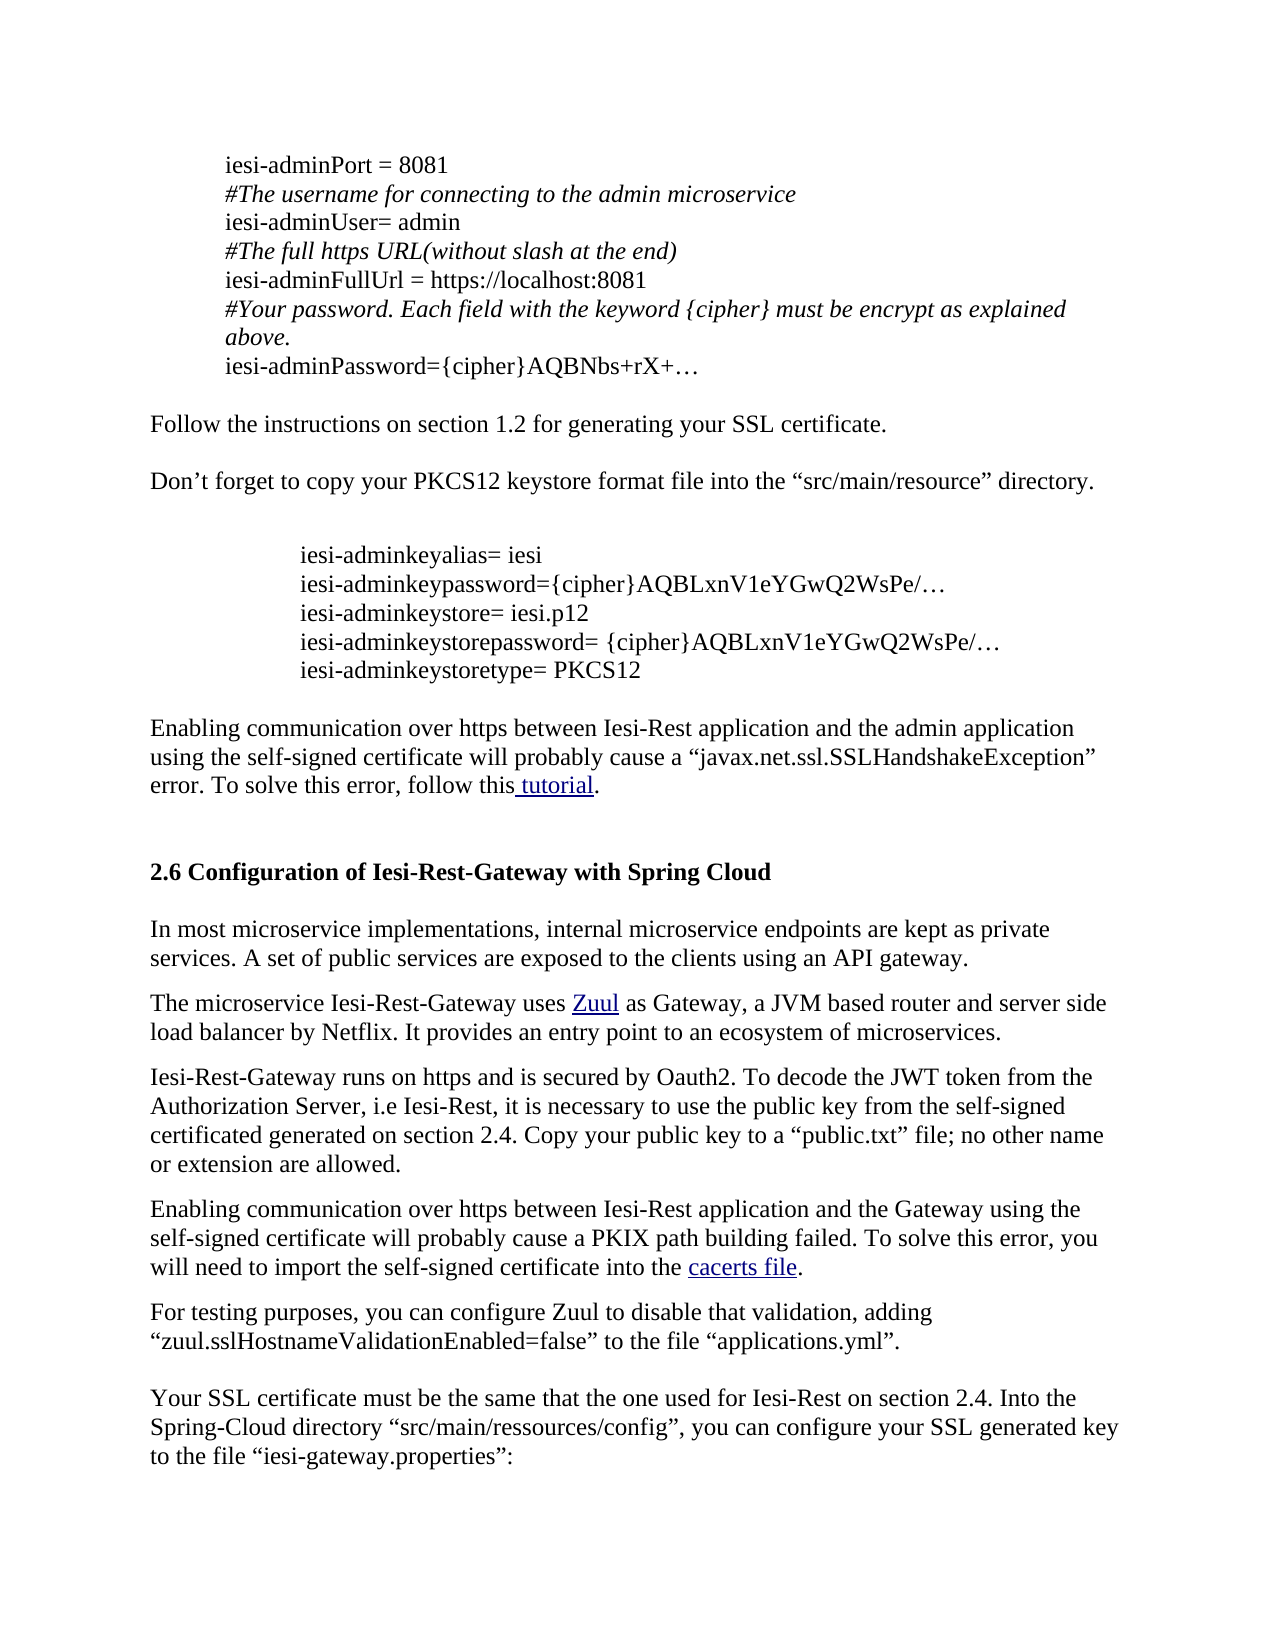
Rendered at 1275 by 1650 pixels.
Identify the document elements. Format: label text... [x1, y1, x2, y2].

text #The full https URL(without slash at the end) [225, 236, 1125, 265]
text Enabling communication over https between Iesi-Rest application and the Gateway using the self-signed certificate will probably cause a PKIX path building failed. To solve this error, you will need to import the self-signed certificate into the cacerts file. [150, 1194, 1125, 1280]
text iesi-adminkeystore= iesi.p12 [300, 598, 1125, 627]
text #The username for connecting to the admin microservice [225, 179, 1125, 207]
text iesi-adminkeyalias= iesi [300, 540, 1125, 569]
text iesi-adminUser= admin [225, 207, 1125, 236]
text 2.6 Configuration of Iesi-Rest-Gateway with Spring Cloud [150, 857, 1125, 885]
text iesi-adminkeystoretype= PKCS12 [300, 655, 1125, 684]
text iesi-adminkeystorepassword= {cipher}AQBLxnV1eYGwQ2WsPe/… [300, 627, 1125, 655]
text iesi-adminPort = 8081 [225, 150, 1125, 179]
text In most microservice implementations, internal microservice endpoints are kept as private services. A set of public services are exposed to the clients using an API gateway. [150, 914, 1125, 972]
text #Your password. Each field with the keyword {cipher} must be encrypt as explained above. [225, 294, 1125, 351]
text Don’t forget to copy your PKCS12 keystore format file into the “src/main/resource” directory. [150, 466, 1125, 495]
text Enabling communication over https between Iesi-Rest application and the admin application using the self-signed certificate will probably cause a “javax.net.ssl.SSLHandshakeException” error. To solve this error, follow this tutorial. [150, 713, 1125, 799]
text Iesi-Rest-Gateway runs on https and is secured by Oauth2. To decode the JWT token from the Authorization Server, i.e Iesi-Rest, it is necessary to use the public key from the self-signed certificated generated on section 2.4. Copy your public key to a “public.txt” file; no other name or extension are allowed. [150, 1062, 1125, 1177]
text iesi-adminkeypassword={cipher}AQBLxnV1eYGwQ2WsPe/… [300, 569, 1125, 598]
text Your SSL certificate must be the same that the one used for Iesi-Rest on section 2.4. Into the Spring-Cloud directory “src/main/ressources/config”, you can configure your SSL generated key to the file “iesi-gateway.properties”: [150, 1383, 1125, 1469]
text Follow the instructions on section 1.2 for generating your SSL certificate. [150, 409, 1125, 437]
text The microservice Iesi-Rest-Gateway uses Zuul as Gateway, a JVM based router and server side load balancer by Netflix. It provides an entry point to an ecosystem of microservices. [150, 988, 1125, 1046]
text For testing purposes, you can configure Zuul to disable that validation, adding “zuul.sslHostnameValidationEnabled=false” to the file “applications.yml”. [150, 1297, 1125, 1354]
text iesi-adminPassword={cipher}AQBNbs+rX+… [225, 351, 1125, 380]
text iesi-adminFullUrl = https://localhost:8081 [225, 265, 1125, 294]
